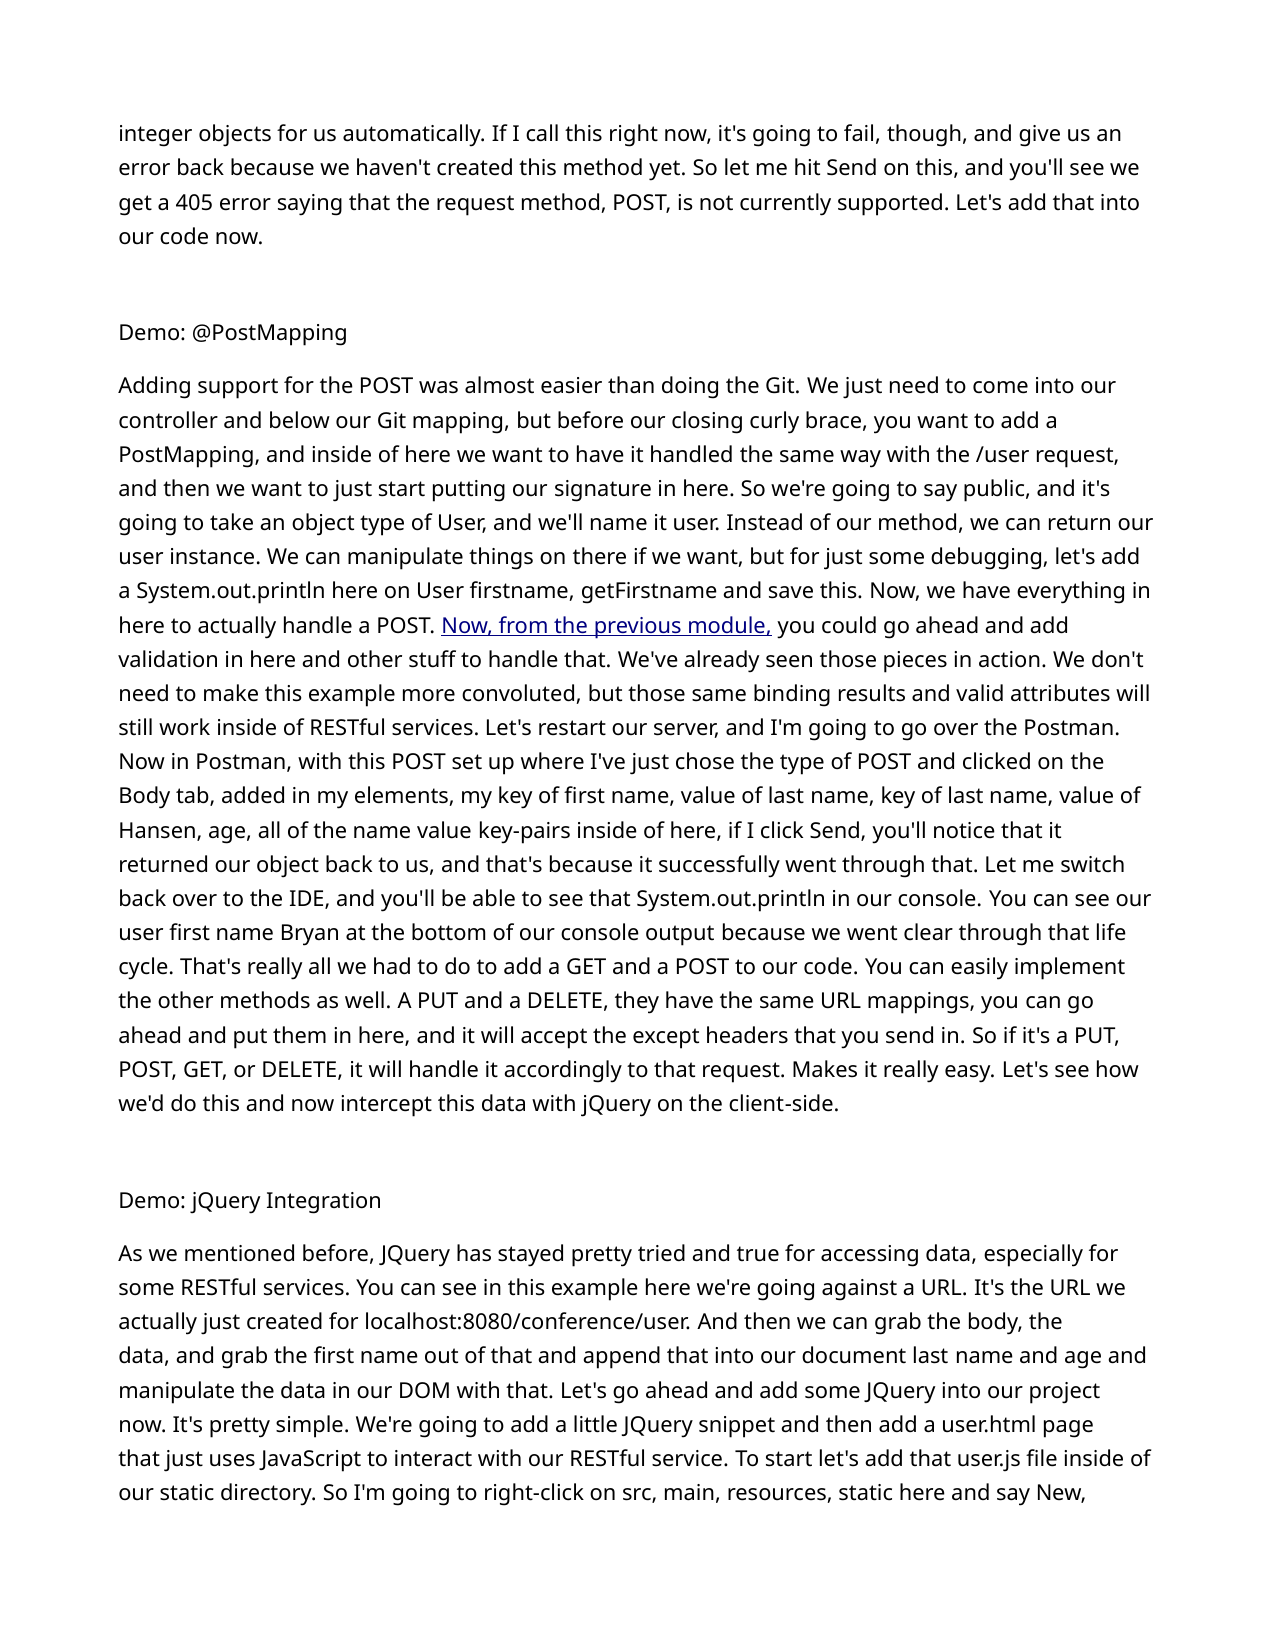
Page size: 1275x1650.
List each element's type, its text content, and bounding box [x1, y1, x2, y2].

text integer objects for us automatically. If I call this right now, it's going to fail, though, and give us an error back because we haven't created this method yet. So let me hit Send on this, and you'll see we get a 405 error saying that the request method, POST, is not currently supported. Let's add that into our code now. [118, 118, 1157, 250]
subtitle Demo: jQuery Integration [118, 1185, 1157, 1214]
text As we mentioned before, JQuery has stayed pretty tried and true for accessing data, especially for some RESTful services. You can see in this example here we're going against a URL. It's the URL we actually just created for localhost:8080/conference/user. And then we can grab the body, the data, and grab the first name out of that and append that into our document last name and age and manipulate the data in our DOM with that. Let's go ahead and add some JQuery into our project now. It's pretty simple. We're going to add a little JQuery snippet and then add a user.html page that just uses JavaScript to interact with our RESTful service. To start let's add that user.js file inside of our static directory. So I'm going to right‑click on src, main, resources, static here and say New, [118, 1238, 1157, 1507]
text Adding support for the POST was almost easier than doing the Git. We just need to come into our controller and below our Git mapping, but before our closing curly brace, you want to add a PostMapping, and inside of here we want to have it handled the same way with the /user request, and then we want to just start putting our signature in here. So we're going to say public, and it's going to take an object type of User, and we'll name it user. Instead of our method, we can return our user instance. We can manipulate things on there if we want, but for just some debugging, let's add a System.out.println here on User firstname, getFirstname and save this. Now, we have everything in here to actually handle a POST. Now, from the previous module, you could go ahead and add validation in here and other stuff to handle that. We've already seen those pieces in action. We don't need to make this example more convoluted, but those same binding results and valid attributes will still work inside of RESTful services. Let's restart our server, and I'm going to go over the Postman. Now in Postman, with this POST set up where I've just chose the type of POST and clicked on the Body tab, added in my elements, my key of first name, value of last name, key of last name, value of Hansen, age, all of the name value key‑pairs inside of here, if I click Send, you'll notice that it returned our object back to us, and that's because it successfully went through that. Let me switch back over to the IDE, and you'll be able to see that System.out.println in our console. You can see our user first name Bryan at the bottom of our console output because we went clear through that life cycle. That's really all we had to do to add a GET and a POST to our code. You can easily implement the other methods as well. A PUT and a DELETE, they have the same URL mappings, you can go ahead and put them in here, and it will accept the except headers that you send in. So if it's a PUT, POST, GET, or DELETE, it will handle it accordingly to that request. Makes it really easy. Let's see how we'd do this and now intercept this data with jQuery on the client‑side. [118, 371, 1157, 1118]
subtitle Demo: @PostMapping [118, 317, 1157, 347]
